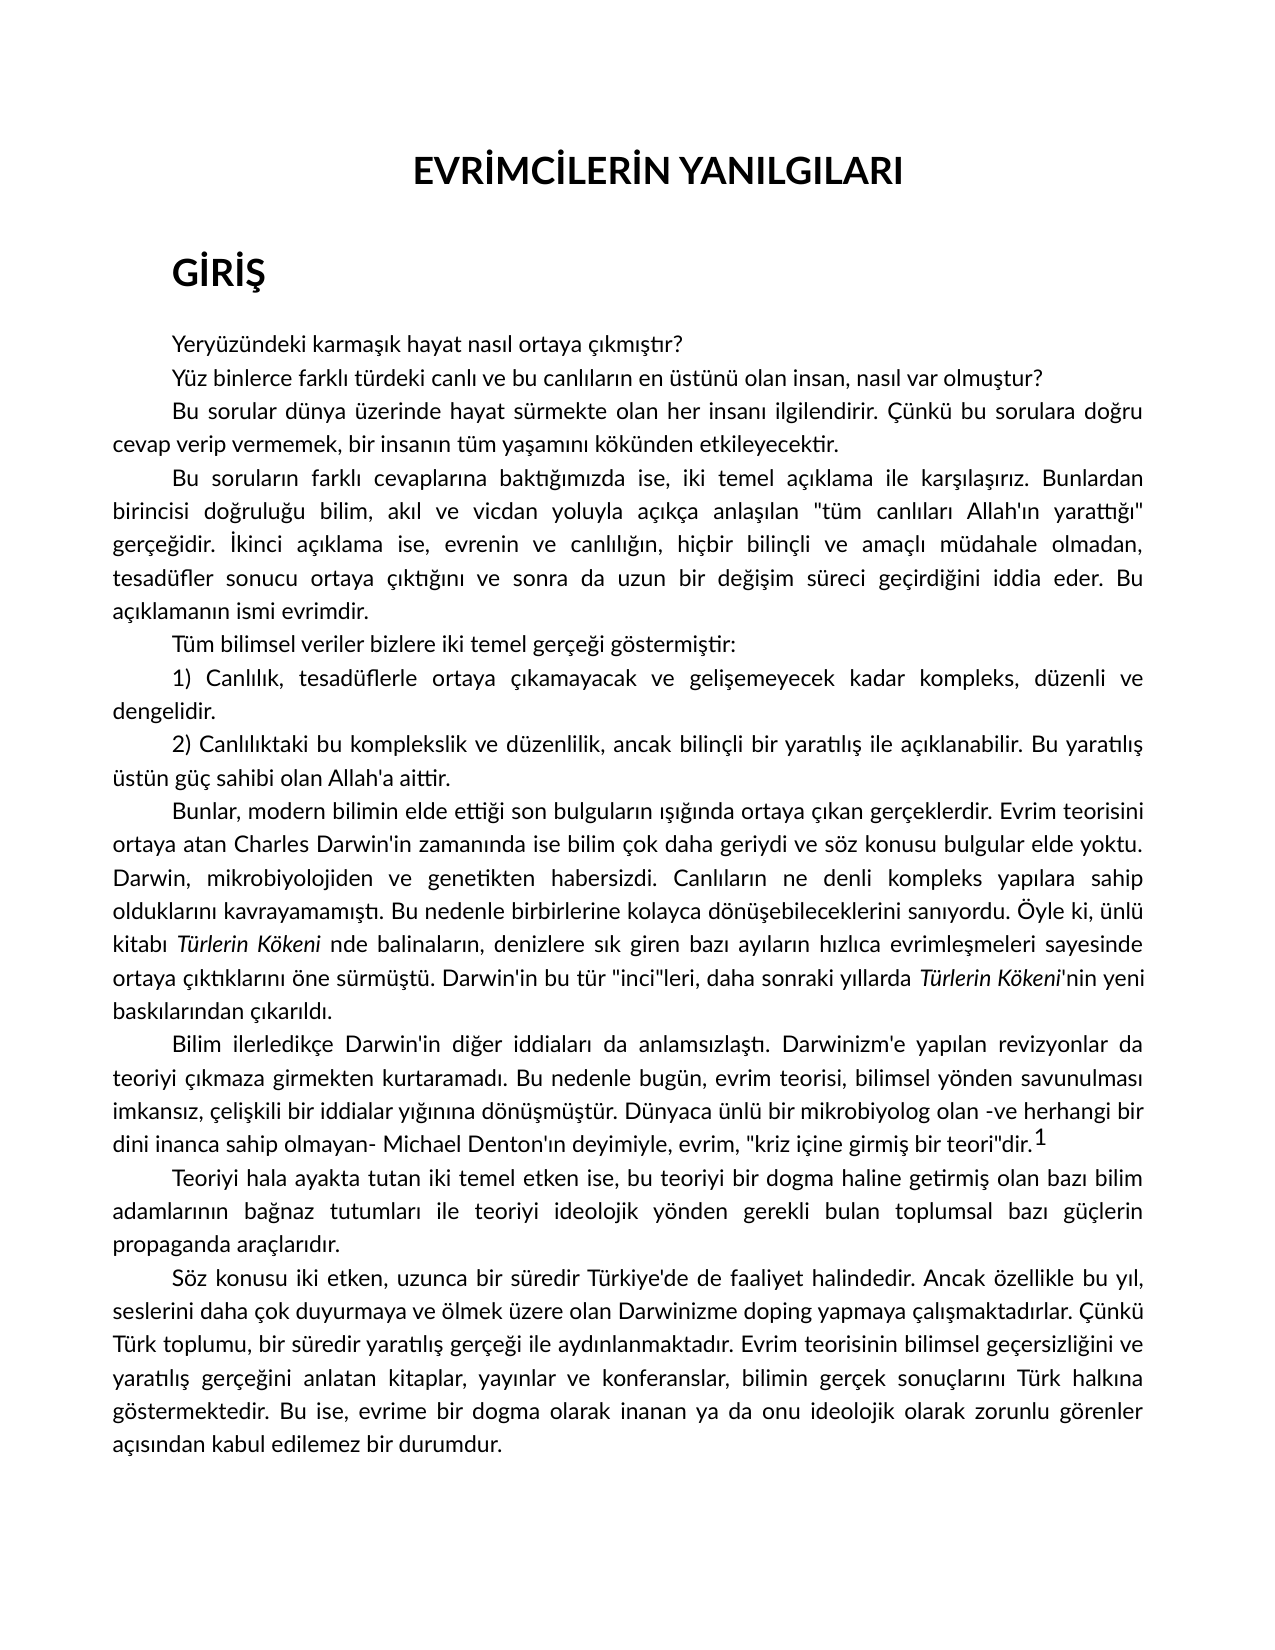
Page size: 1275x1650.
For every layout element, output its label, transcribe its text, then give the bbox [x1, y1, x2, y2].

text 1) Canlılık, tesadüflerle ortaya çıkamayacak ve gelişemeyecek kadar kompleks, düzenli ve dengelidir. [112, 659, 1145, 726]
text Söz konusu iki etken, uzunca bir süredir Türkiye'de de faaliyet halindedir. Ancak özellikle bu yıl, seslerini daha çok duyurmaya ve ölmek üzere olan Darwinizme doping yapmaya çalışmaktadırlar. Çünkü Türk toplumu, bir süredir yaratılış gerçeği ile aydınlanmaktadır. Evrim teorisinin bilimsel geçersizliğini ve yaratılış gerçeğini anlatan kitaplar, yayınlar ve konferanslar, bilimin gerçek sonuçlarını Türk halkına göstermektedir. Bu ise, evrime bir dogma olarak inanan ya da onu ideolojik olarak zorunlu görenler açısından kabul edilemez bir durumdur. [112, 1259, 1145, 1459]
text Bu sorular dünya üzerinde hayat sürmekte olan her insanı ilgilendirir. Çünkü bu sorulara doğru cevap verip vermemek, bir insanın tüm yaşamını kökünden etkileyecektir. [112, 393, 1145, 459]
text GİRİŞ [252, 259, 1145, 293]
text Bu soruların farklı cevaplarına baktığımızda ise, iki temel açıklama ile karşılaşırız. Bunlardan birincisi doğruluğu bilim, akıl ve vicdan yoluyla açıkça anlaşılan "tüm canlıları Allah'ın yarattığı" gerçeğidir. İkinci açıklama ise, evrenin ve canlılığın, hiçbir bilinçli ve amaçlı müdahale olmadan, tesadüfler sonucu ortaya çıktığını ve sonra da uzun bir değişim süreci geçirdiğini iddia eder. Bu açıklamanın ismi evrimdir. [112, 459, 1145, 626]
text GİRİŞ [112, 259, 259, 293]
text Yüz binlerce farklı türdeki canlı ve bu canlıların en üstünü olan insan, nasıl var olmuştur? [112, 359, 1145, 393]
text 2) Canlılıktaki bu komplekslik ve düzenlilik, ancak bilinçli bir yaratılış ile açıklanabilir. Bu yaratılış üstün güç sahibi olan Allah'a aittir. [112, 726, 1145, 793]
text Tüm bilimsel veriler bizlere iki temel gerçeği göstermiştir: [112, 626, 1145, 659]
text Yeryüzündeki karmaşık hayat nasıl ortaya çıkmıştır? [112, 326, 1145, 359]
text EVRİMCİLERİN YANILGILARI [112, 148, 1145, 193]
text Bunlar, modern bilimin elde ettiği son bulguların ışığında ortaya çıkan gerçeklerdir. Evrim teorisini ortaya atan Charles Darwin'in zamanında ise bilim çok daha geriydi ve söz konusu bulgular elde yoktu. Darwin, mikrobiyolojiden ve genetikten habersizdi. Canlıların ne denli kompleks yapılara sahip olduklarını kavrayamamıştı. Bu nedenle birbirlerine kolayca dönüşebileceklerini sanıyordu. Öyle ki, ünlü kitabı Türlerin Kökeni nde balinaların, denizlere sık giren bazı ayıların hızlıca evrimleşmeleri sayesinde ortaya çıktıklarını öne sürmüştü. Darwin'in bu tür "inci"leri, daha sonraki yıllarda Türlerin Kökeni'nin yeni baskılarından çıkarıldı. [112, 793, 1145, 1026]
text Teoriyi hala ayakta tutan iki temel etken ise, bu teoriyi bir dogma haline getirmiş olan bazı bilim adamlarının bağnaz tutumları ile teoriyi ideolojik yönden gerekli bulan toplumsal bazı güçlerin propaganda araçlarıdır. [112, 1159, 1145, 1259]
text Bilim ilerledikçe Darwin'in diğer iddiaları da anlamsızlaştı. Darwinizm'e yapılan revizyonlar da teoriyi çıkmaza girmekten kurtaramadı. Bu nedenle bugün, evrim teorisi, bilimsel yönden savunulması imkansız, çelişkili bir iddialar yığınına dönüşmüştür. Dünyaca ünlü bir mikrobiyolog olan -ve herhangi bir dini inanca sahip olmayan- Michael Denton'ın deyimiyle, evrim, "kriz içine girmiş bir teori"dir.1 [112, 1026, 1145, 1159]
